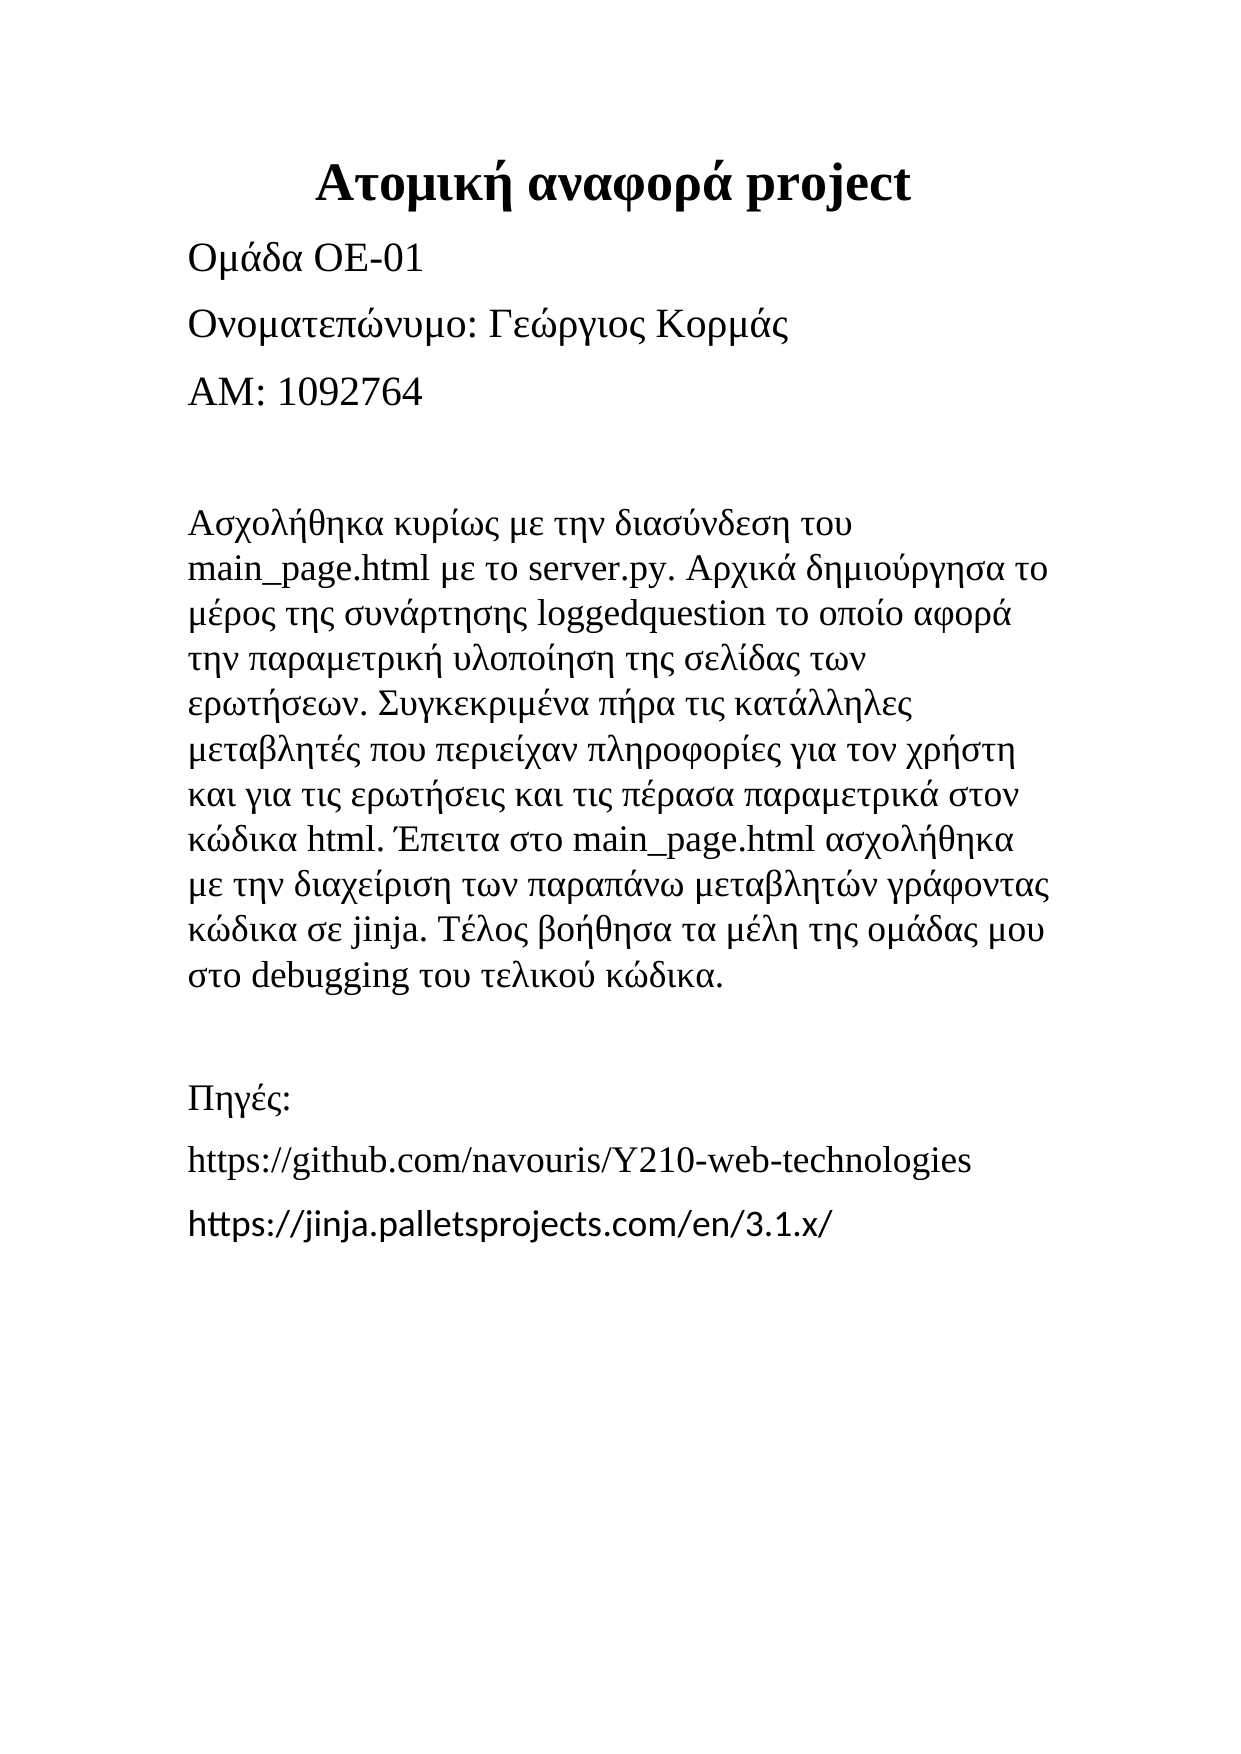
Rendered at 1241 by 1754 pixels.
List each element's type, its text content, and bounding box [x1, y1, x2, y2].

text Ασχολήθηκα κυρίως με την διασύνδεση του main_page.html με το server.py. Αρχικά δημιούργησα το μέρος της συνάρτησης loggedquestion το οποίο αφορά την παραμετρική υλοποίηση της σελίδας των ερωτήσεων. Συγκεκριμένα πήρα τις κατάλληλες μεταβλητές που περιείχαν πληροφορίες για τον χρήστη και για τις ερωτήσεις και τις πέρασα παραμετρικά στον κώδικα html. Έπειτα στο main_page.html ασχολήθηκα με την διαχείριση των παραπάνω μεταβλητών γράφοντας κώδικα σε jinja. Τέλος βοήθησα τα μέλη της ομάδας μου στο debugging του τελικού κώδικα. [187, 500, 1053, 995]
text Ατομική αναφορά project [187, 150, 1053, 212]
text AM: 1092764 [187, 366, 1053, 414]
text Πηγές: [187, 1076, 1053, 1119]
text Ονοματεπώνυμο: Γεώργιος Κορμάς [187, 299, 1053, 347]
text Ομάδα ΟΕ-01 [187, 232, 1053, 280]
text https://github.com/navouris/Y210-web-technologies [187, 1138, 1053, 1181]
text https://jinja.palletsprojects.com/en/3.1.x/ [187, 1199, 1053, 1245]
